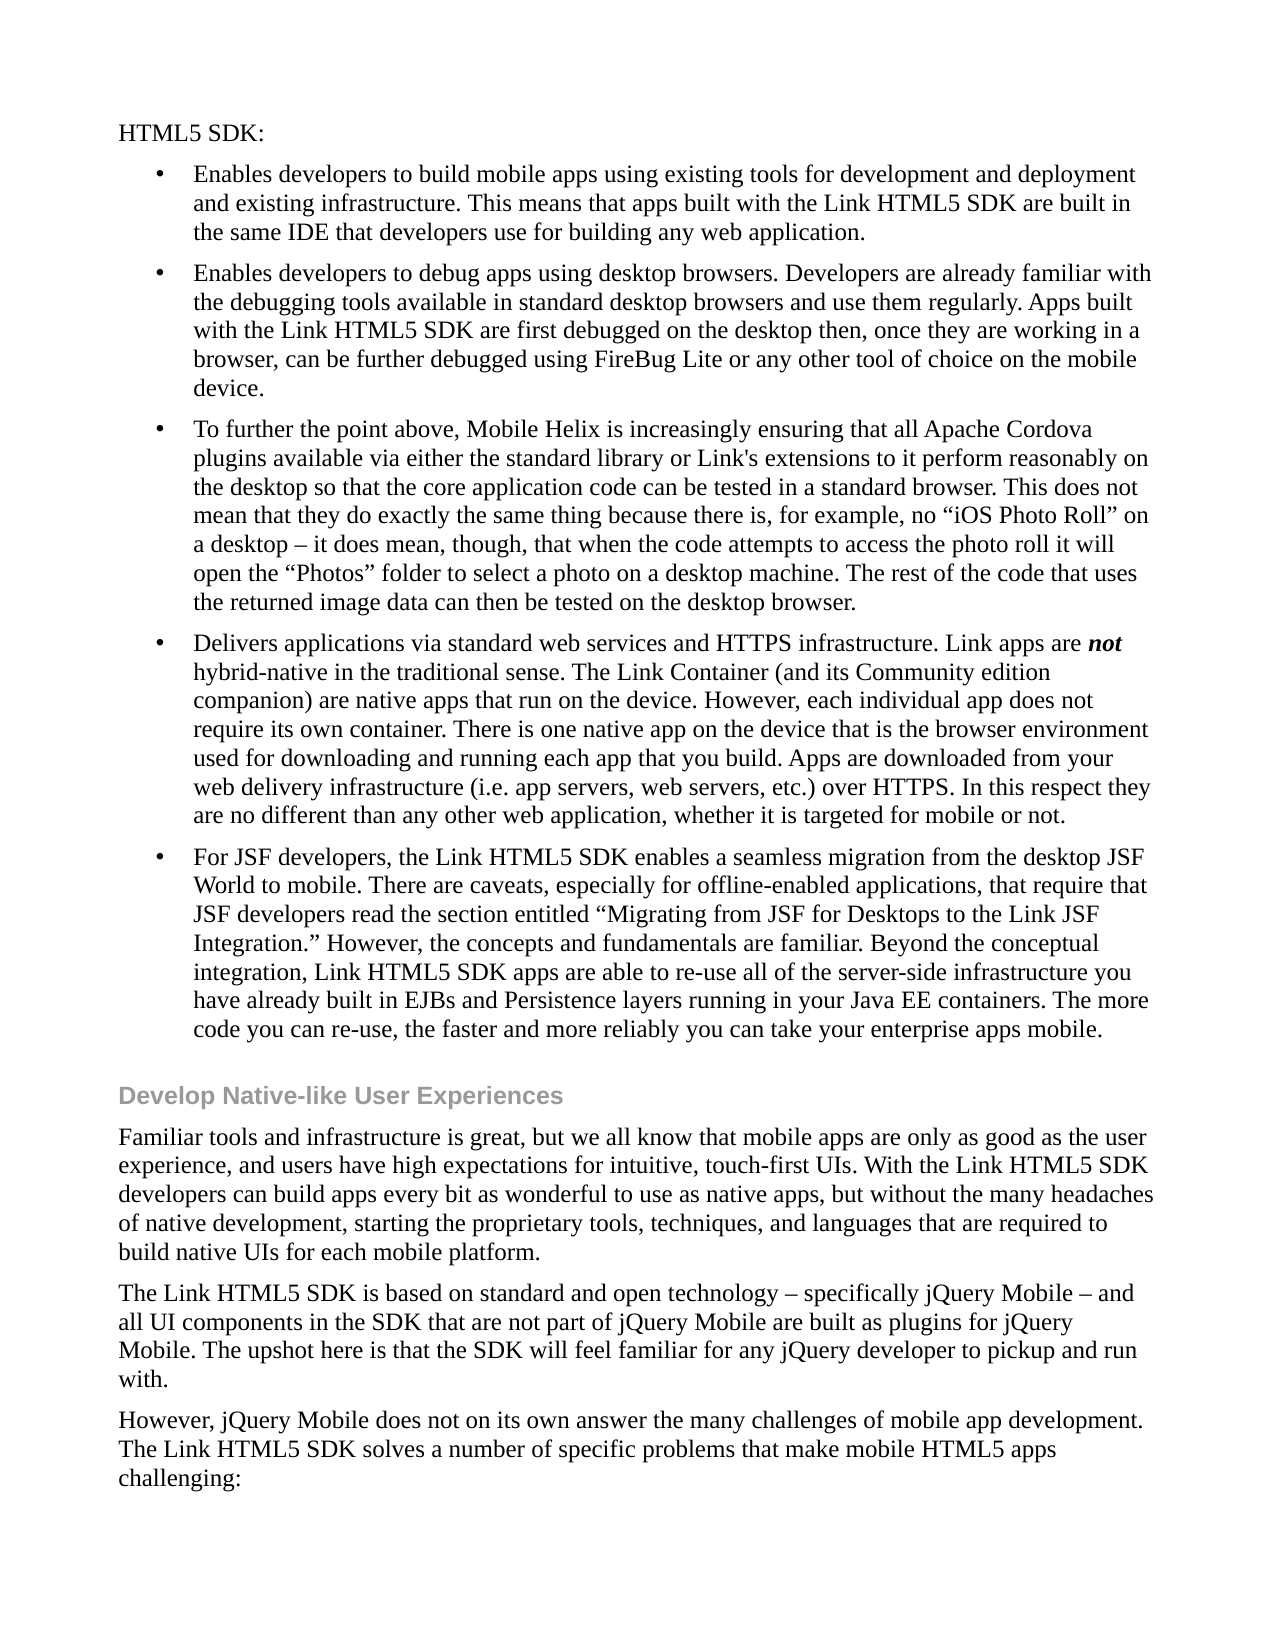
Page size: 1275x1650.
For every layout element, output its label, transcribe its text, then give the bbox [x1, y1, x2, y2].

list Enables developers to debug apps using desktop browsers. Developers are already familiar with the debugging tools available in standard desktop browsers and use them regularly. Apps built with the Link HTML5 SDK are first debugged on the desktop then, once they are working in a browser, can be further debugged using FireBug Lite or any other tool of choice on the mobile device. [156, 258, 1157, 402]
list To further the point above, Mobile Helix is increasingly ensuring that all Apache Cordova plugins available via either the standard library or Link's extensions to it perform reasonably on the desktop so that the core application code can be tested in a standard browser. This does not mean that they do exactly the same thing because there is, for example, no “iOS Photo Roll” on a desktop – it does mean, though, that when the code attempts to access the photo roll it will open the “Photos” folder to select a photo on a desktop machine. The rest of the code that uses the returned image data can then be tested on the desktop browser. [156, 414, 1157, 616]
text However, jQuery Mobile does not on its own answer the many challenges of mobile app development. The Link HTML5 SDK solves a number of specific problems that make mobile HTML5 apps challenging: [118, 1406, 1157, 1492]
list For JSF developers, the Link HTML5 SDK enables a seamless migration from the desktop JSF World to mobile. There are caveats, especially for offline-enabled applications, that require that JSF developers read the section entitled “Migrating from JSF for Desktops to the Link JSF Integration.” However, the concepts and fundamentals are familiar. Beyond the conceptual integration, Link HTML5 SDK apps are able to re-use all of the server-side infrastructure you have already built in EJBs and Persistence layers running in your Java EE containers. The more code you can re-use, the faster and more reliably you can take your enterprise apps mobile. [156, 842, 1157, 1043]
list Delivers applications via standard web services and HTTPS infrastructure. Link apps are not hybrid-native in the traditional sense. The Link Container (and its Community edition companion) are native apps that run on the device. However, each individual app does not require its own container. There is one native app on the device that is the browser environment used for downloading and running each app that you build. Apps are downloaded from your web delivery infrastructure (i.e. app servers, web servers, etc.) over HTTPS. In this respect they are no different than any other web application, whether it is targeted for mobile or not. [156, 628, 1157, 829]
text HTML5 SDK: [118, 118, 1157, 147]
subtitle Develop Native-like User Experiences [118, 1081, 1157, 1109]
text The Link HTML5 SDK is based on standard and open technology – specifically jQuery Mobile – and all UI components in the SDK that are not part of jQuery Mobile are built as plugins for jQuery Mobile. The upshot here is that the SDK will feel familiar for any jQuery developer to pickup and run with. [118, 1278, 1157, 1393]
list Enables developers to build mobile apps using existing tools for development and deployment and existing infrastructure. This means that apps built with the Link HTML5 SDK are built in the same IDE that developers use for building any web application. [156, 159, 1157, 246]
text Familiar tools and infrastructure is great, but we all know that mobile apps are only as good as the user experience, and users have high expectations for intuitive, touch-first UIs. With the Link HTML5 SDK developers can build apps every bit as wonderful to use as native apps, but without the many headaches of native development, starting the proprietary tools, techniques, and languages that are required to build native UIs for each mobile platform. [118, 1122, 1157, 1266]
